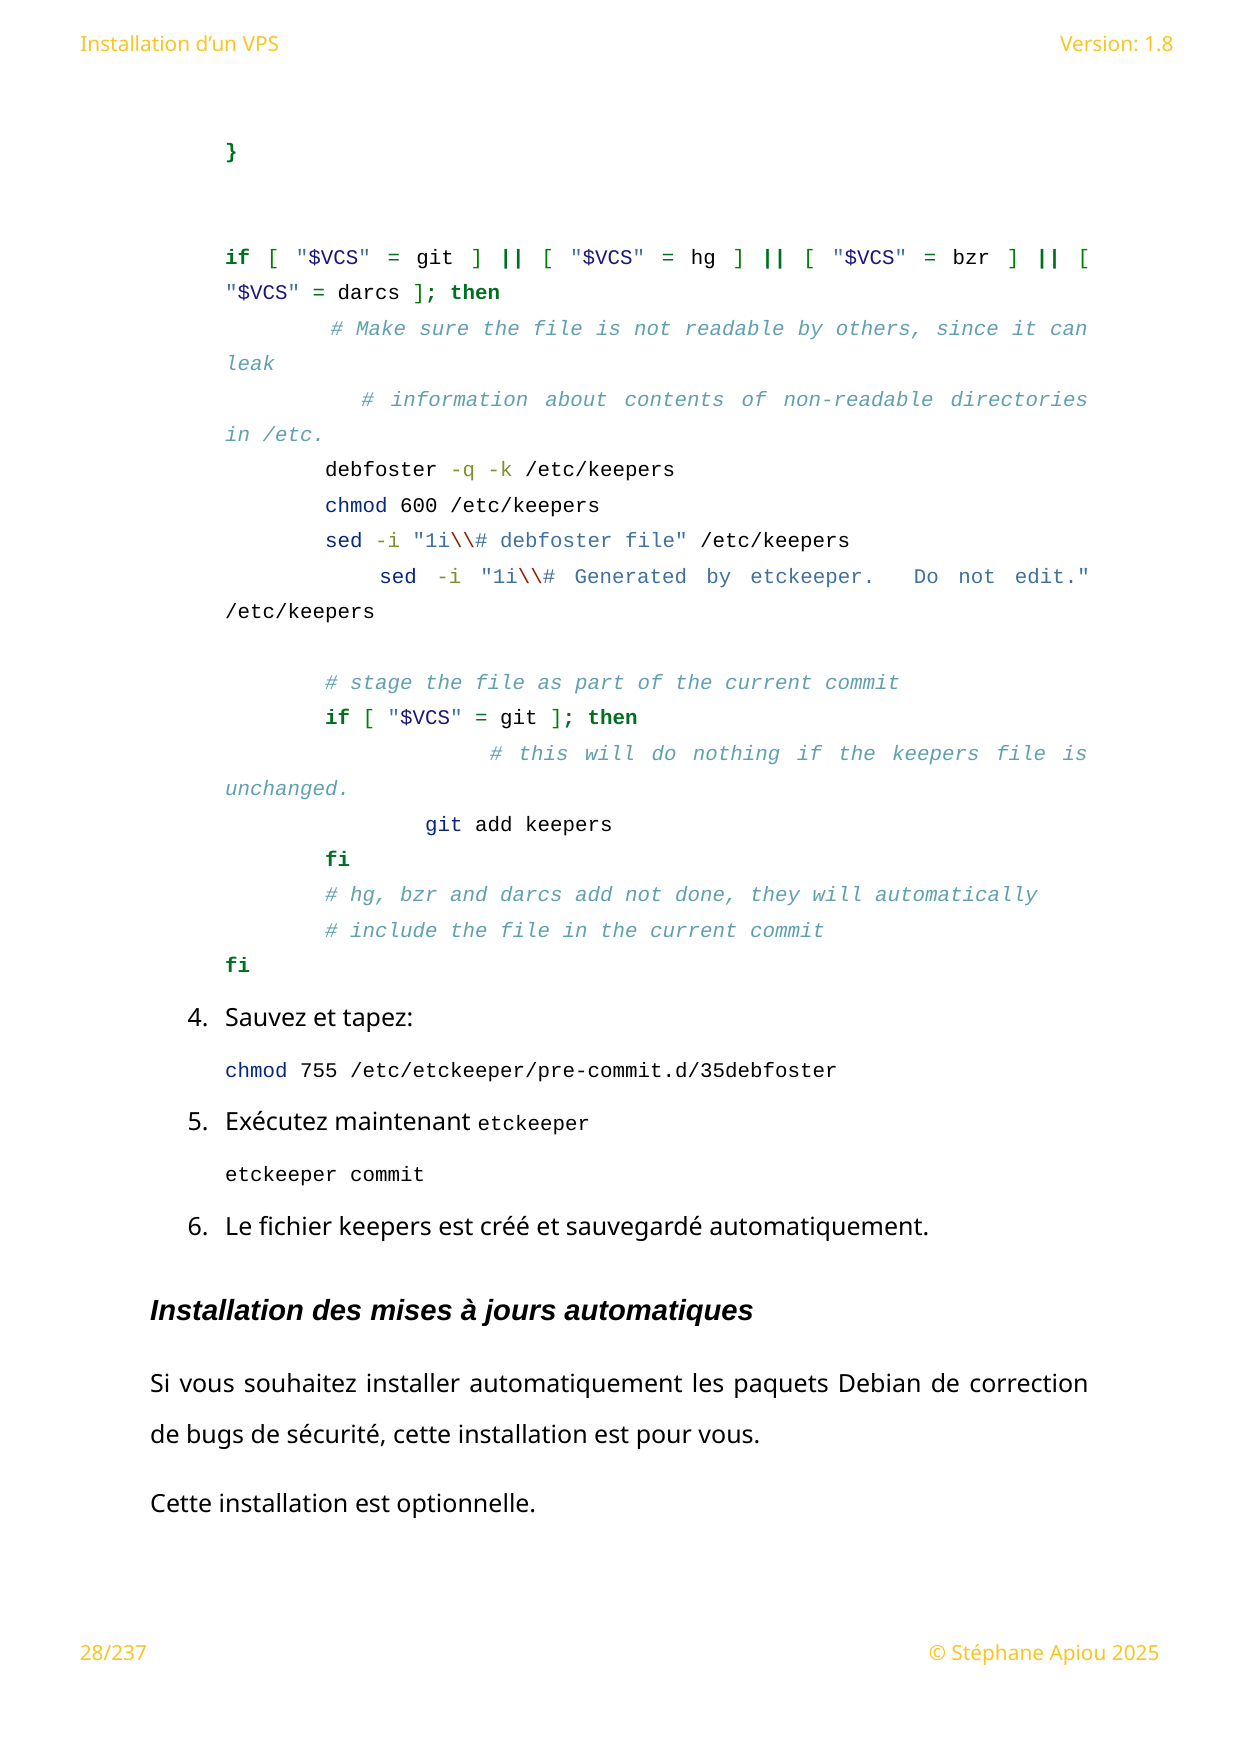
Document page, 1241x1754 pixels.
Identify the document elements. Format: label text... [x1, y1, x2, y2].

list sed -i "1i\\# debfoster file" /etc/keepers [187, 530, 1090, 554]
list Exécutez maintenant etckeeper [187, 1104, 1090, 1138]
list if [ "$VCS" = git ] || [ "$VCS" = hg ] || [ "$VCS" = bzr ] || [ "$VCS" = darcs ]; then [187, 247, 1090, 306]
list # hg, bzr and darcs add not done, they will automatically [187, 884, 1090, 908]
list git add keepers [187, 814, 1090, 837]
list # Make sure the file is not readable by others, since it can leak [187, 318, 1090, 377]
list } [187, 141, 1090, 164]
text Si vous souhaitez installer automatiquement les paquets Debian de correction de bugs de sécurité, cette installation est pour vous. [150, 1365, 1090, 1450]
text Cette installation est optionnelle. [150, 1485, 1090, 1519]
list debfoster -q -k /etc/keepers [187, 459, 1090, 483]
subtitle Installation des mises à jours automatiques [150, 1293, 1090, 1327]
list Sauvez et tapez: [187, 1000, 1090, 1034]
list # include the file in the current commit [187, 920, 1090, 943]
list sed -i "1i\\# Generated by etckeeper. Do not edit." /etc/keepers [187, 566, 1090, 625]
list # information about contents of non-readable directories in /etc. [187, 389, 1090, 448]
list # this will do nothing if the keepers file is unchanged. [187, 743, 1090, 802]
list chmod 600 /etc/keepers [187, 495, 1090, 518]
list # stage the file as part of the current commit [187, 672, 1090, 696]
list etckeeper commit [187, 1164, 1090, 1188]
list Le fichier keepers est créé et sauvegardé automatiquement. [187, 1208, 1090, 1242]
list fi [187, 849, 1090, 873]
list fi [187, 955, 1090, 979]
list chmod 755 /etc/etckeeper/pre-commit.d/35debfoster [187, 1060, 1090, 1083]
list if [ "$VCS" = git ]; then [187, 707, 1090, 731]
